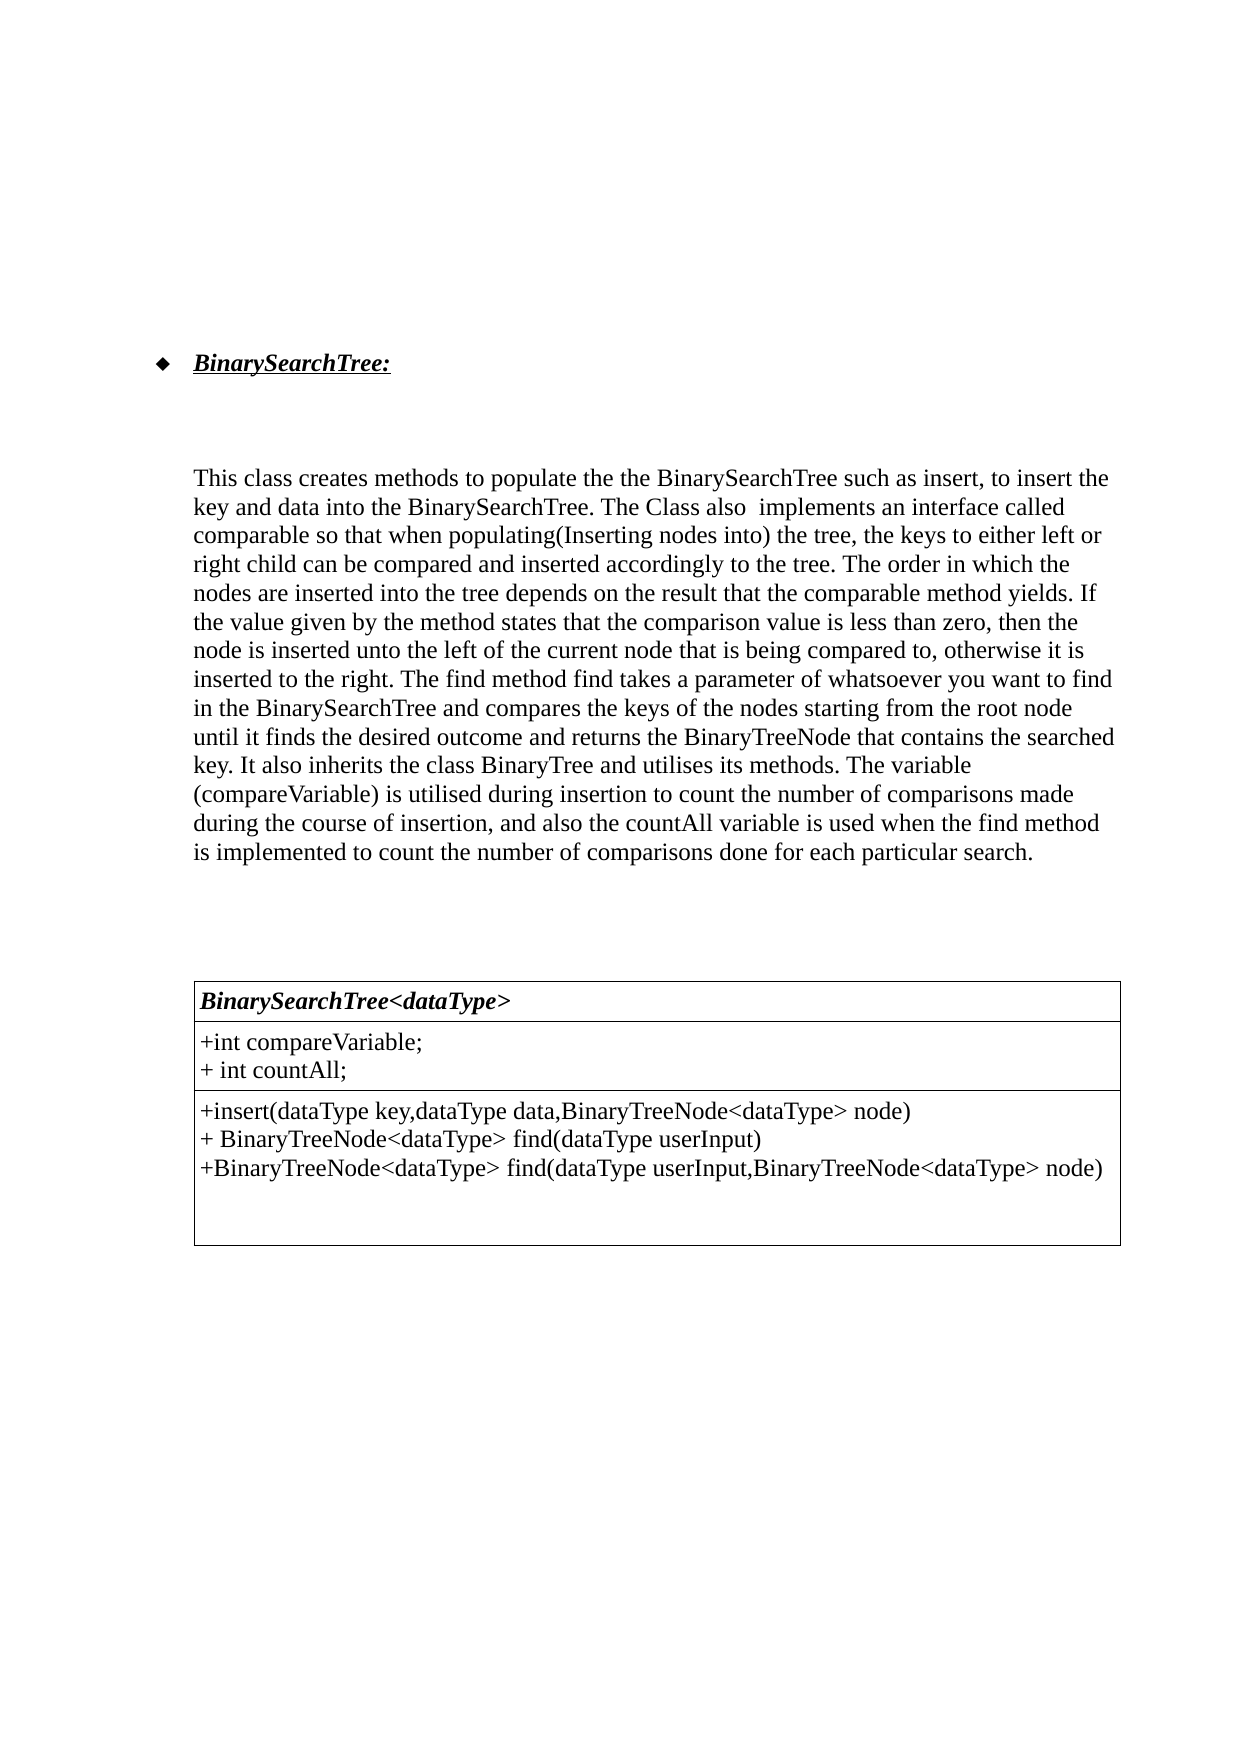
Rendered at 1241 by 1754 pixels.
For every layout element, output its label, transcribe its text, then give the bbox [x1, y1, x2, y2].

list This class creates methods to populate the the BinarySearchTree such as insert, to insert the key and data into the BinarySearchTree. The Class also implements an interface called comparable so that when populating(Inserting nodes into) the tree, the keys to either left or right child can be compared and inserted accordingly to the tree. The order in which the nodes are inserted into the tree depends on the result that the comparable method yields. If the value given by the method states that the comparison value is less than zero, then the node is inserted unto the left of the current node that is being compared to, otherwise it is inserted to the right. The find method find takes a parameter of whatsoever you want to find in the BinarySearchTree and compares the keys of the nodes starting from the root node until it finds the desired outcome and returns the BinaryTreeNode that contains the searched key. It also inherits the class BinaryTree and utilises its methods. The variable (compareVariable) is utilised during insertion to count the number of comparisons made during the course of insertion, and also the countAll variable is used when the find method is implemented to count the number of comparisons done for each particular search. [156, 463, 1122, 866]
list BinarySearchTree: [156, 348, 1122, 377]
table_cell +int compareVariable; + int countAll; [195, 1022, 1120, 1090]
table_header BinarySearchTree<dataType> [195, 982, 1120, 1021]
table_cell +insert(dataType key,dataType data,BinaryTreeNode<dataType> node) + BinaryTreeNode<dataType> find(dataType userInput) +BinaryTreeNode<dataType> find(dataType userInput,BinaryTreeNode<dataType> node) [195, 1091, 1120, 1245]
